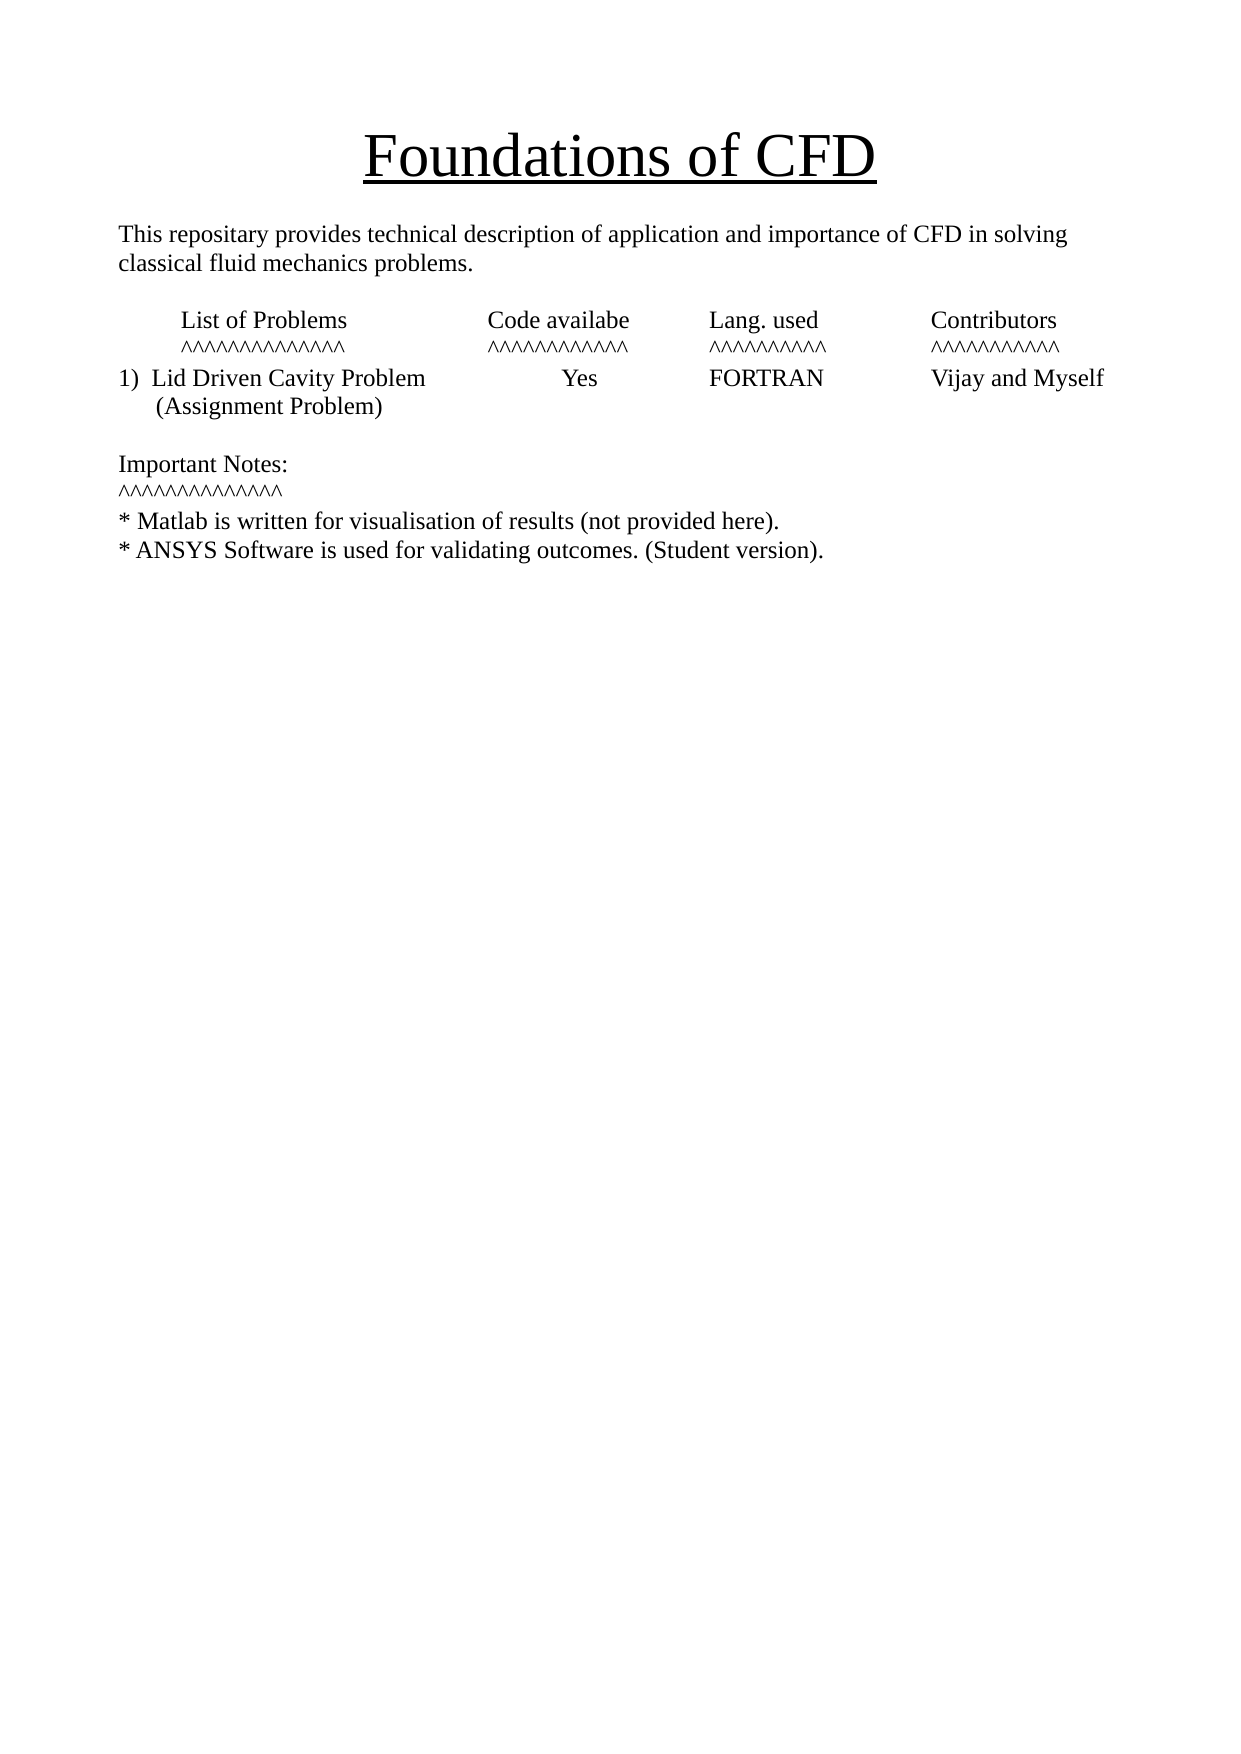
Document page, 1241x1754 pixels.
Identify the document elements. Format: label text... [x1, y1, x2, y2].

text List of Problems Code availabe Lang. used Contributors [118, 305, 1122, 334]
text ^^^^^^^^^^^^^^ ^^^^^^^^^^^^ ^^^^^^^^^^ ^^^^^^^^^^^ [118, 334, 1122, 363]
text (Assignment Problem) [118, 391, 1122, 420]
text Important Notes: [118, 449, 1122, 478]
text ^^^^^^^^^^^^^^ [118, 478, 1122, 506]
text * ANSYS Software is used for validating outcomes. (Student version). [118, 535, 1122, 564]
text Foundations of CFD [118, 118, 1122, 190]
text This repositary provides technical description of application and importance of CFD in solving classical fluid mechanics problems. [118, 219, 1122, 276]
text 1) Lid Driven Cavity Problem Yes FORTRAN Vijay and Myself [118, 363, 1122, 391]
text * Matlab is written for visualisation of results (not provided here). [118, 506, 1122, 535]
